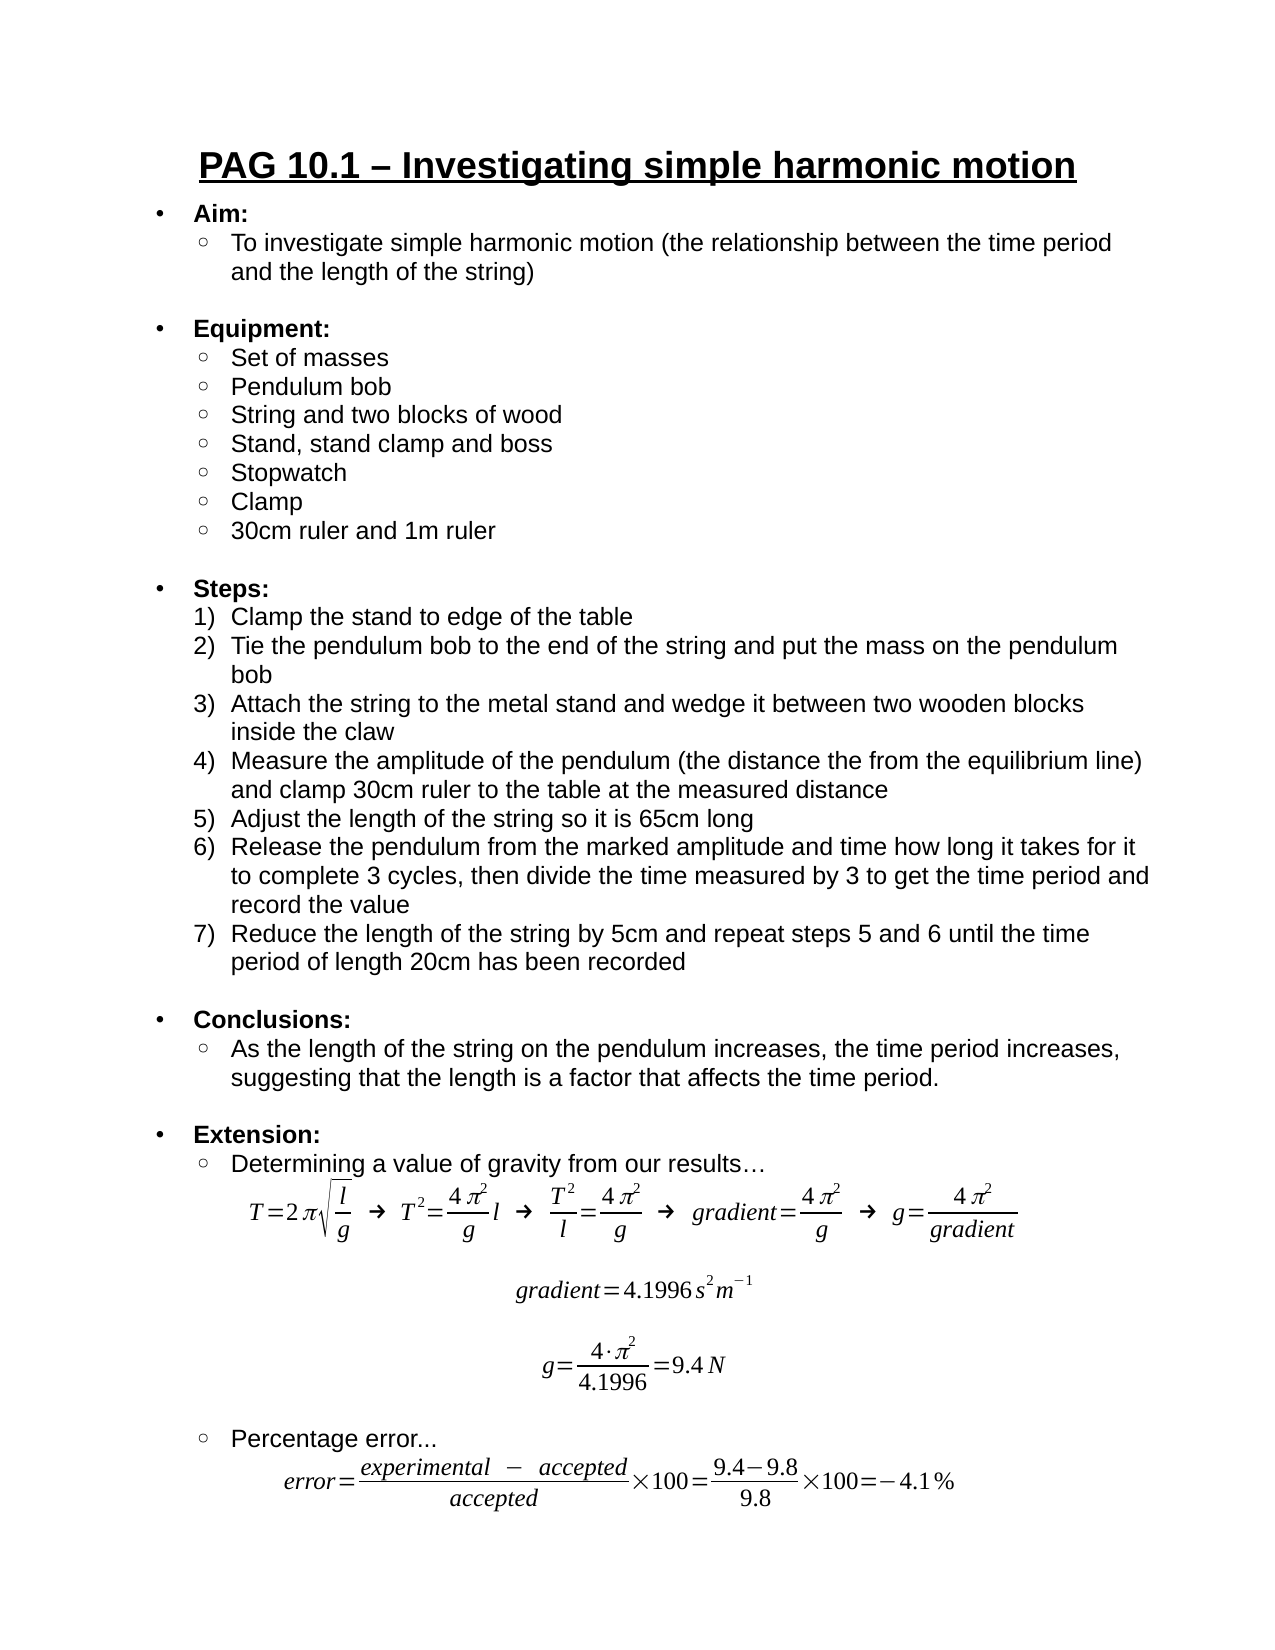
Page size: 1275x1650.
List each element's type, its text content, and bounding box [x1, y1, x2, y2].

list Extension: [156, 1120, 1157, 1149]
list Adjust the length of the string so it is 65cm long [193, 804, 1157, 832]
list As the length of the string on the pendulum increases, the time period increases, suggesting that the length is a factor that affects the time period. [193, 1034, 1157, 1091]
list 30cm ruler and 1m ruler [193, 516, 1157, 545]
list Aim: [156, 199, 1157, 228]
list Release the pendulum from the marked amplitude and time how long it takes for it to complete 3 cycles, then divide the time measured by 3 to get the time period and record the value [193, 832, 1157, 919]
list Percentage error... [193, 1424, 1157, 1453]
title PAG 10.1 – Investigating simple harmonic motion [118, 143, 1157, 186]
list To investigate simple harmonic motion (the relationship between the time period and the length of the string) [193, 228, 1157, 285]
list Set of masses [193, 343, 1157, 372]
list Conclusions: [156, 1005, 1157, 1034]
list Measure the amplitude of the pendulum (the distance the from the equilibrium line) and clamp 30cm ruler to the table at the measured distance [193, 746, 1157, 804]
list Stopwatch [193, 458, 1157, 487]
list String and two blocks of wood [193, 401, 1157, 429]
list Steps: [156, 573, 1157, 602]
list Reduce the length of the string by 5cm and repeat steps 5 and 6 until the time period of length 20cm has been recorded [193, 919, 1157, 976]
list Tie the pendulum bob to the end of the string and put the mass on the pendulum bob [193, 631, 1157, 689]
list Clamp the stand to edge of the table [193, 602, 1157, 631]
list Attach the string to the metal stand and wedge it between two wooden blocks inside the claw [193, 689, 1157, 746]
list Stand, stand clamp and boss [193, 429, 1157, 458]
list Clamp [193, 487, 1157, 516]
list Equipment: [156, 314, 1157, 343]
list Pendulum bob [193, 372, 1157, 401]
list Determining a value of gravity from our results… [193, 1149, 1157, 1178]
